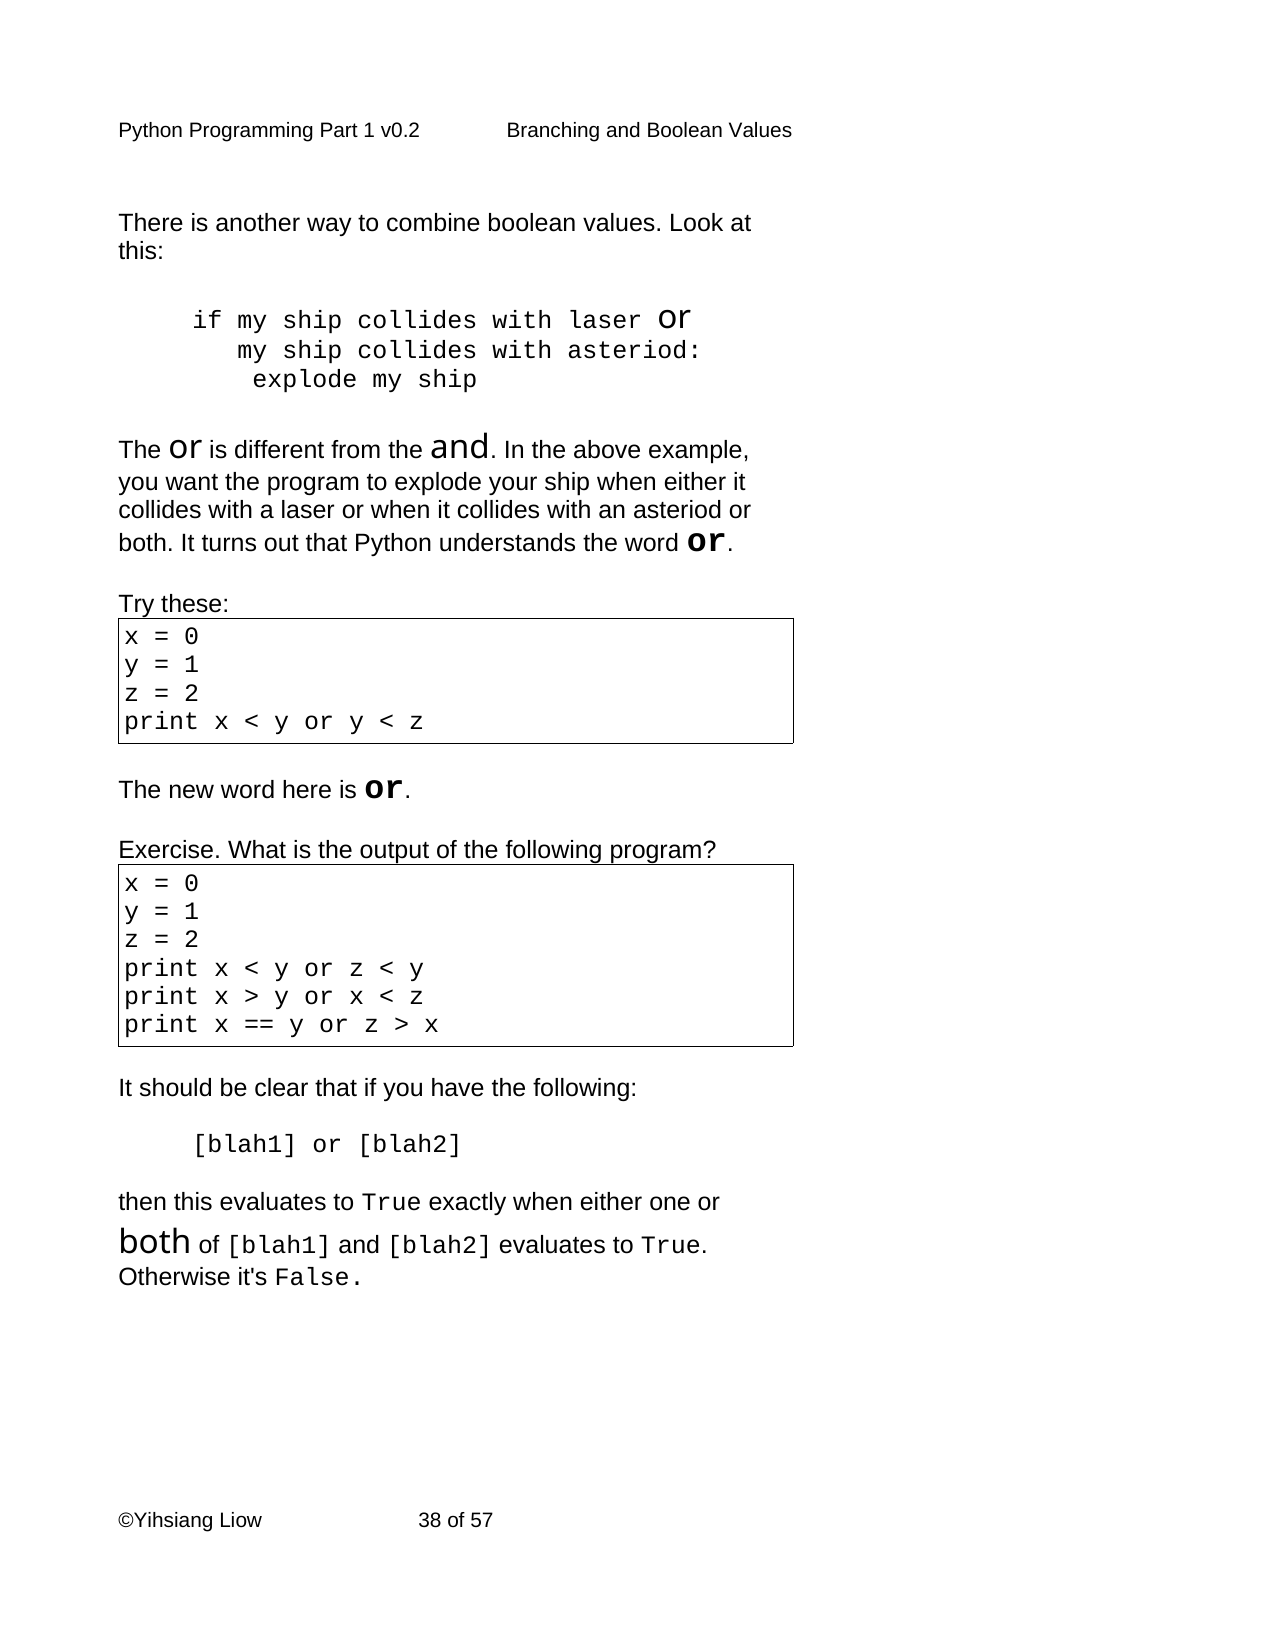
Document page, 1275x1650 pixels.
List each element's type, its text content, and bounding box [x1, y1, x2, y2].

table_header x = 0 y = 1 z = 2 print x < y or y < z [119, 619, 793, 743]
text It should be clear that if you have the following: [118, 1074, 793, 1102]
text if my ship collides with laser or [118, 292, 793, 338]
text [blah1] or [blah2] [118, 1130, 793, 1160]
text explode my ship [118, 366, 793, 394]
table_header x = 0 y = 1 z = 2 print x < y or z < y print x > y or x < z print x == y or z > x [119, 865, 793, 1046]
text Exercise. What is the output of the following program? [118, 836, 793, 864]
text my ship collides with asteriod: [118, 338, 793, 366]
text The or is different from the and. In the above example, you want the program to explode your ship when either it collides with a laser or when it collides with an asteriod or both. It turns out that Python understands the word or. [118, 423, 793, 562]
text Try these: [118, 590, 793, 618]
text The new word here is or. [118, 771, 793, 808]
text There is another way to combine boolean values. Look at this: [118, 209, 793, 264]
text then this evaluates to True exactly when either one or both of [blah1] and [blah2] evaluates to True. Otherwise it's False. [118, 1188, 793, 1293]
